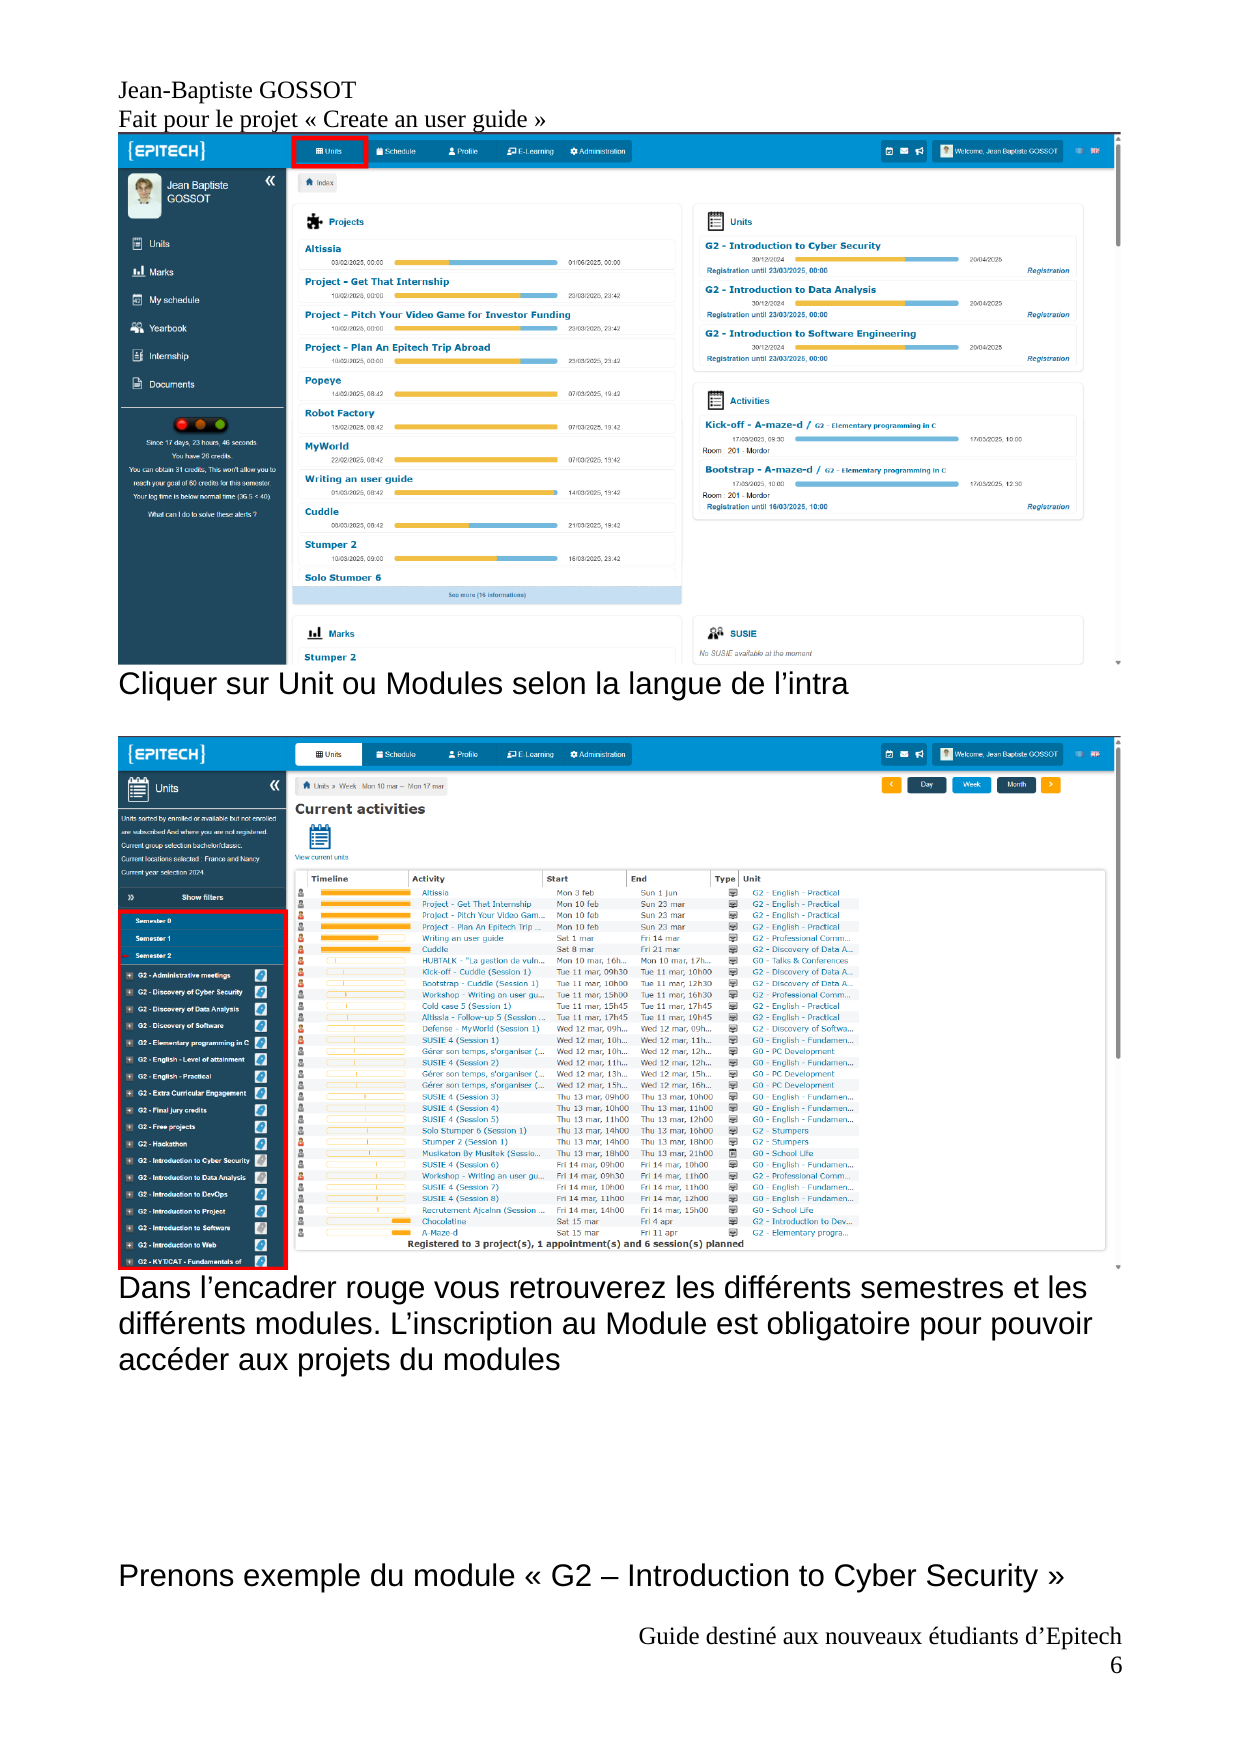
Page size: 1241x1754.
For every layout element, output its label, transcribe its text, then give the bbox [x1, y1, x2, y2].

text Dans l’encadrer rouge vous retrouverez les différents semestres et les différents modules. L’inscription au Module est obligatoire pour pouvoir accéder aux projets du modules [118, 1269, 1122, 1377]
text Prenons exemple du module « G2 – Introduction to Cyber Security » [118, 1557, 1122, 1593]
text Cliquer sur Unit ou Modules selon la langue de l’intra [118, 665, 1122, 701]
